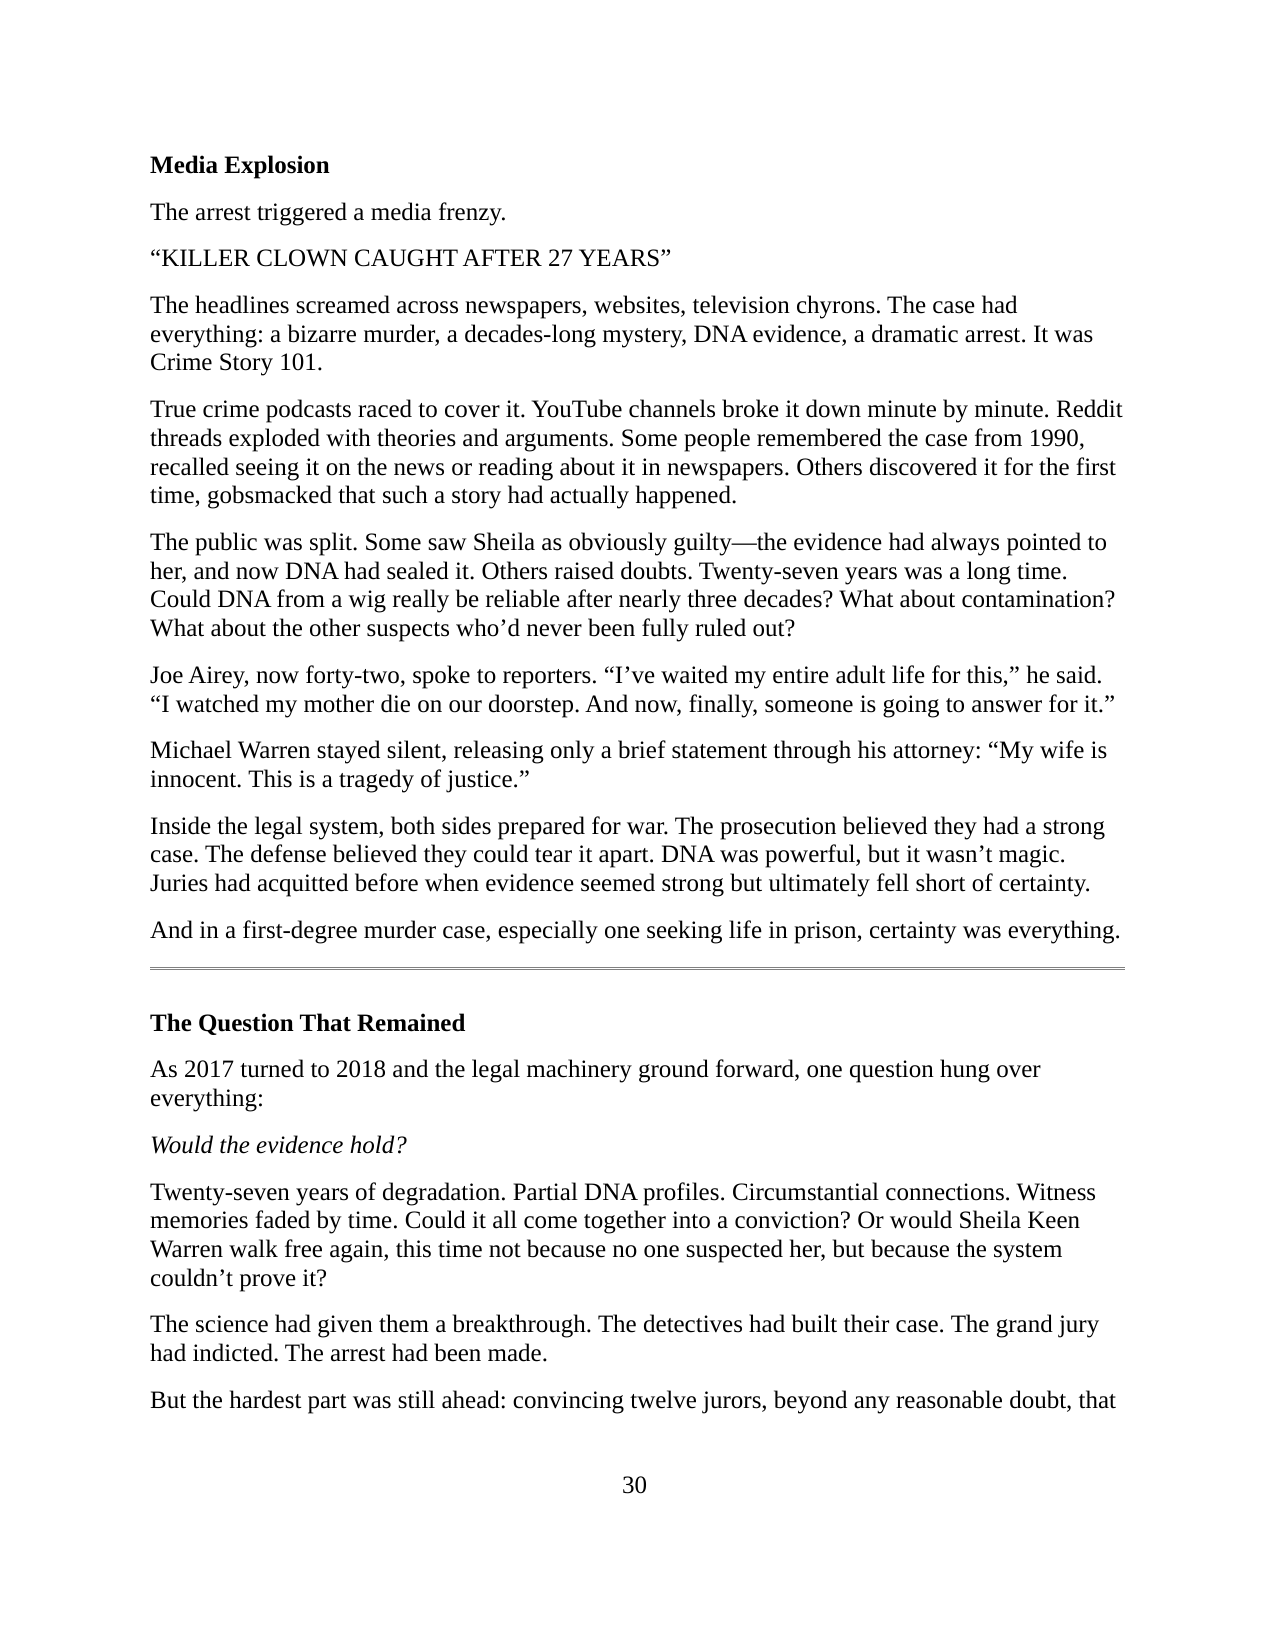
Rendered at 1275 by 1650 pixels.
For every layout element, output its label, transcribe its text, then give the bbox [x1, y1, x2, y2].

text Twenty-seven years of degradation. Partial DNA profiles. Circumstantial connections. Witness memories faded by time. Could it all come together into a conviction? Or would Sheila Keen Warren walk free again, this time not because no one suspected her, but because the system couldn’t prove it? [150, 1177, 1125, 1292]
text The public was split. Some saw Sheila as obviously guilty—the evidence had always pointed to her, and now DNA had sealed it. Others raised doubts. Twenty-seven years was a long time. Could DNA from a wig really be reliable after nearly three decades? What about contamination? What about the other suspects who’d never been fully ruled out? [150, 527, 1125, 642]
text True crime podcasts raced to cover it. YouTube channels broke it down minute by minute. Reddit threads exploded with theories and arguments. Some people remembered the case from 1990, recalled seeing it on the news or reading about it in newspapers. Others discovered it for the first time, gobsmacked that such a story had actually happened. [150, 394, 1125, 509]
text The science had given them a breakthrough. The detectives had built their case. The grand jury had indicted. The arrest had been made. [150, 1309, 1125, 1367]
text “KILLER CLOWN CAUGHT AFTER 27 YEARS” [150, 243, 1125, 272]
text The arrest triggered a media frenzy. [150, 197, 1125, 225]
text Would the evidence hold? [150, 1130, 1125, 1159]
text The Question That Remained [150, 1008, 1125, 1037]
text Inside the legal system, both sides prepared for war. The prosecution believed they had a strong case. The defense believed they could tear it apart. DNA was powerful, but it wasn’t magic. Juries had acquitted before when evidence seemed strong but ultimately fell short of certainty. [150, 811, 1125, 897]
text As 2017 turned to 2018 and the legal machinery ground forward, one question hung over everything: [150, 1054, 1125, 1112]
text The headlines screamed across newspapers, websites, television chyrons. The case had everything: a bizarre murder, a decades-long mystery, DNA evidence, a dramatic arrest. It was Crime Story 101. [150, 290, 1125, 376]
text Joe Airey, now forty-two, spoke to reporters. “I’ve waited my entire adult life for this,” he said. “I watched my mother die on our doorstep. And now, finally, someone is going to answer for it.” [150, 660, 1125, 717]
text And in a first-degree murder case, especially one seeking life in prison, certainty was everything. [150, 915, 1125, 944]
text Michael Warren stayed silent, releasing only a brief statement through his attorney: “My wife is innocent. This is a tragedy of justice.” [150, 735, 1125, 793]
text Media Explosion [150, 150, 1125, 179]
text But the hardest part was still ahead: convincing twelve jurors, beyond any reasonable doubt, that [150, 1385, 1125, 1414]
